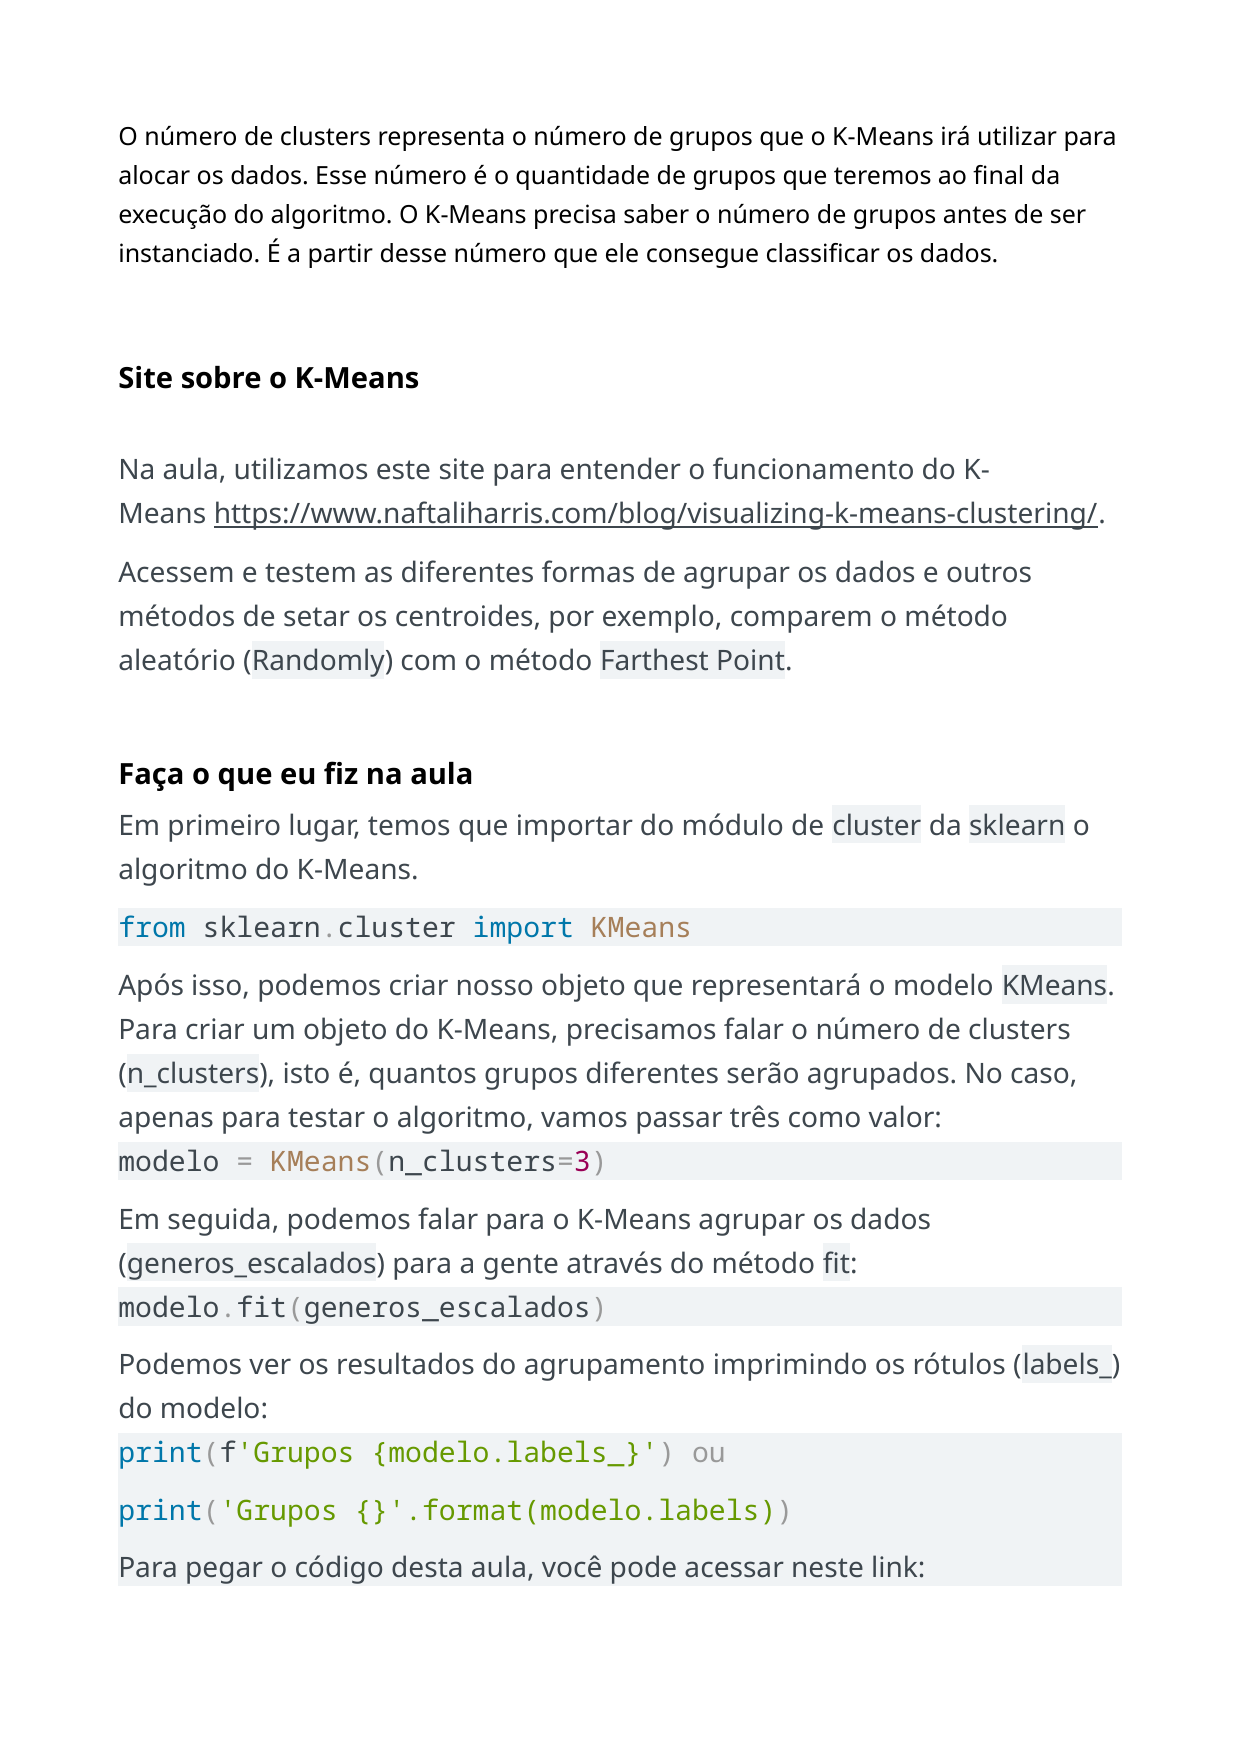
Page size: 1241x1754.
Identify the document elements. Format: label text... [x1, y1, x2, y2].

text Após isso, podemos criar nosso objeto que representará o modelo KMeans. Para criar um objeto do K-Means, precisamos falar o número de clusters (n_clusters), isto é, quantos grupos diferentes serão agrupados. No caso, apenas para testar o algoritmo, vamos passar três como valor: [118, 965, 1122, 1136]
subtitle Faça o que eu fiz na aula [118, 753, 1122, 793]
text from sklearn.cluster import KMeans [118, 908, 1122, 946]
text Em primeiro lugar, temos que importar do módulo de cluster da sklearn o algoritmo do K-Means. [118, 805, 1122, 887]
text print(f'Grupos {modelo.labels_}') ou [118, 1433, 1122, 1471]
text Podemos ver os resultados do agrupamento imprimindo os rótulos (labels_) do modelo: [118, 1345, 1122, 1427]
text Na aula, utilizamos este site para entender o funcionamento do K-Means https://www.naftaliharris.com/blog/visualizing-k-means-clustering/. [118, 410, 1122, 532]
text Acessem e testem as diferentes formas de agrupar os dados e outros métodos de setar os centroides, por exemplo, comparem o método aleatório (Randomly) com o método Farthest Point. [118, 552, 1122, 679]
text modelo.fit(generos_escalados) [118, 1287, 1122, 1326]
subtitle Site sobre o K-Means [118, 358, 1122, 397]
text O número de clusters representa o número de grupos que o K-Means irá utilizar para alocar os dados. Esse número é o quantidade de grupos que teremos ao final da execução do algoritmo. O K-Means precisa saber o número de grupos antes de ser instanciado. É a partir desse número que ele consegue classificar os dados. [118, 118, 1122, 270]
text Em seguida, podemos falar para o K-Means agrupar os dados (generos_escalados) para a gente através do método fit: [118, 1199, 1122, 1281]
text modelo = KMeans(n_clusters=3) [118, 1142, 1122, 1180]
text print('Grupos {}'.format(modelo.labels)) [118, 1490, 1122, 1529]
text Para pegar o código desta aula, você pode acessar neste link: [118, 1548, 1122, 1586]
